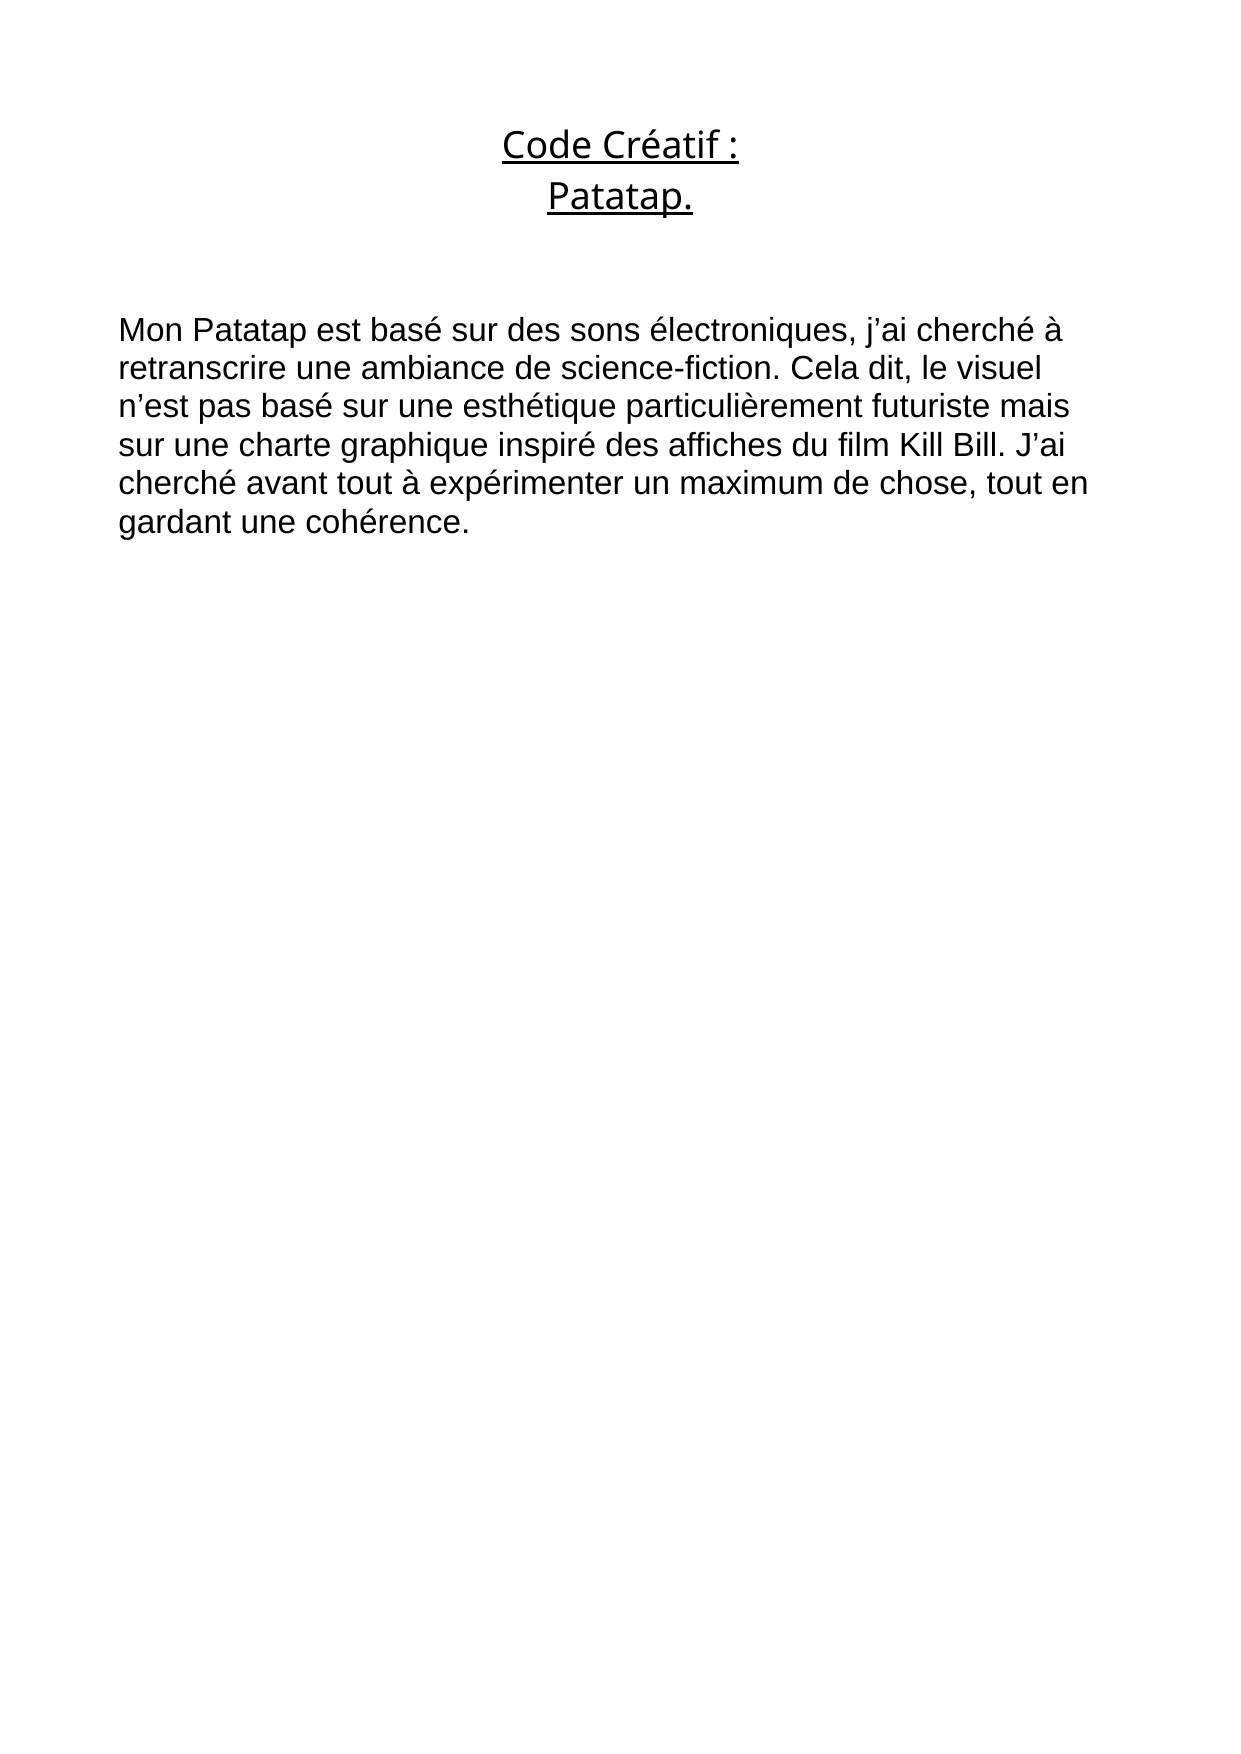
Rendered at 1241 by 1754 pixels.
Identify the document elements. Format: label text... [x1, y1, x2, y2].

text Patatap. [118, 169, 1122, 220]
text Code Créatif : [118, 118, 1122, 169]
text Mon Patatap est basé sur des sons électroniques, j’ai cherché à retranscrire une ambiance de science-fiction. Cela dit, le visuel n’est pas basé sur une esthétique particulièrement futuriste mais sur une charte graphique inspiré des affiches du film Kill Bill. J’ai cherché avant tout à expérimenter un maximum de chose, tout en gardant une cohérence. [118, 310, 1122, 540]
